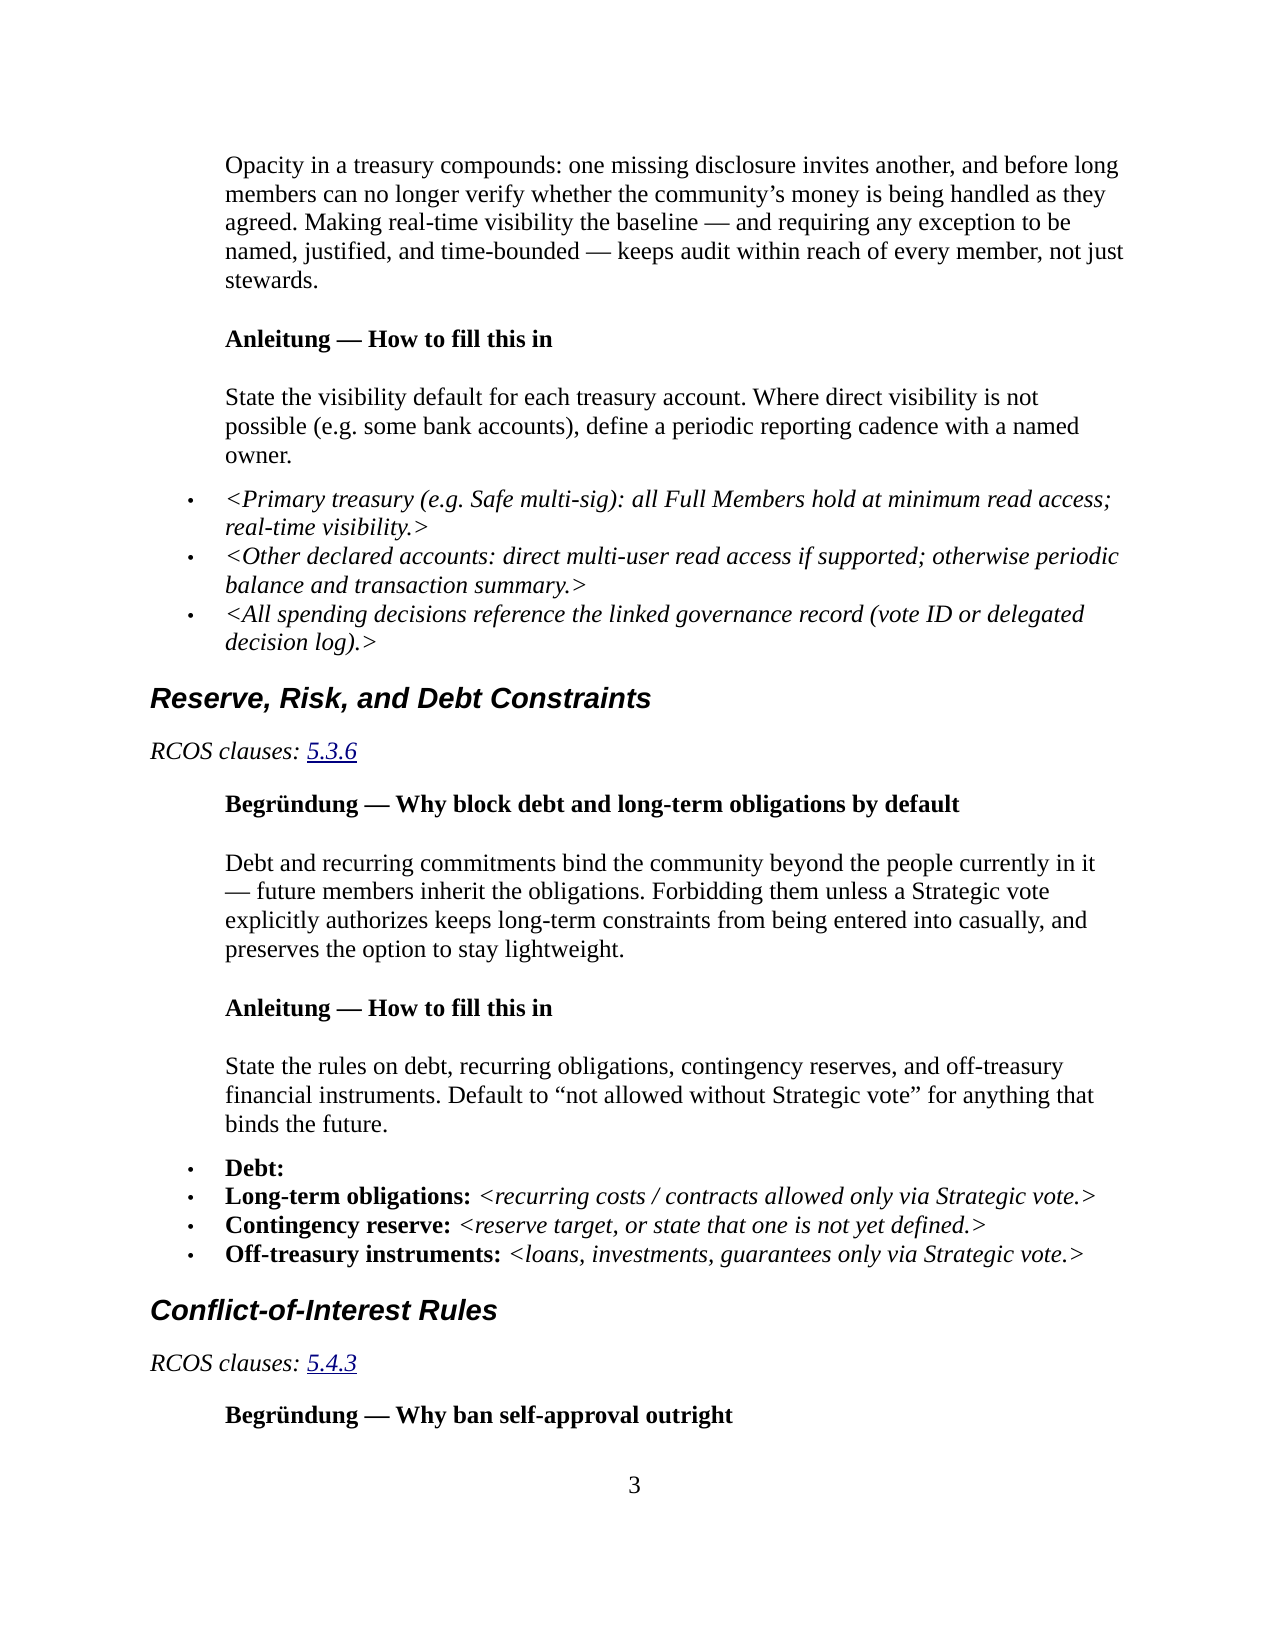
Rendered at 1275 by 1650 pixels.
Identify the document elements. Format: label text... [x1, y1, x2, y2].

list <All spending decisions reference the linked governance record (vote ID or delegated decision log).> [187, 599, 1125, 656]
text Anleitung — How to fill this in [225, 993, 1125, 1021]
list Debt: [187, 1153, 1125, 1181]
list Contingency reserve: <reserve target, or state that one is not yet defined.> [187, 1210, 1125, 1239]
text Begründung — Why ban self-approval outright [225, 1400, 1125, 1429]
text Begründung — Why block debt and long-term obligations by default [225, 789, 1125, 818]
text State the rules on debt, recurring obligations, contingency reserves, and off-treasury financial instruments. Default to “not allowed without Strategic vote” for anything that binds the future. [225, 1051, 1125, 1138]
list Off-treasury instruments: <loans, investments, guarantees only via Strategic vote.> [187, 1239, 1125, 1268]
text Opacity in a treasury compounds: one missing disclosure invites another, and before long members can no longer verify whether the community’s money is being handled as they agreed. Making real-time visibility the baseline — and requiring any exception to be named, justified, and time-bounded — keeps audit within reach of every member, not just stewards. [225, 150, 1125, 294]
text Anleitung — How to fill this in [225, 324, 1125, 352]
list <Primary treasury (e.g. Safe multi-sig): all Full Members hold at minimum read access; real-time visibility.> [187, 484, 1125, 541]
text RCOS clauses: 5.4.3 [150, 1348, 1125, 1376]
text RCOS clauses: 5.3.6 [150, 736, 1125, 765]
subtitle Conflict-of-Interest Rules [150, 1293, 1125, 1326]
text Debt and recurring commitments bind the community beyond the people currently in it — future members inherit the obligations. Forbidding them unless a Strategic vote explicitly authorizes keeps long-term constraints from being entered into casually, and preserves the option to stay lightweight. [225, 848, 1125, 963]
list <Other declared accounts: direct multi-user read access if supported; otherwise periodic balance and transaction summary.> [187, 541, 1125, 599]
subtitle Reserve, Risk, and Debt Constraints [150, 681, 1125, 715]
list Long-term obligations: <recurring costs / contracts allowed only via Strategic vote.> [187, 1181, 1125, 1210]
text State the visibility default for each treasury account. Where direct visibility is not possible (e.g. some bank accounts), define a periodic reporting cadence with a named owner. [225, 382, 1125, 469]
